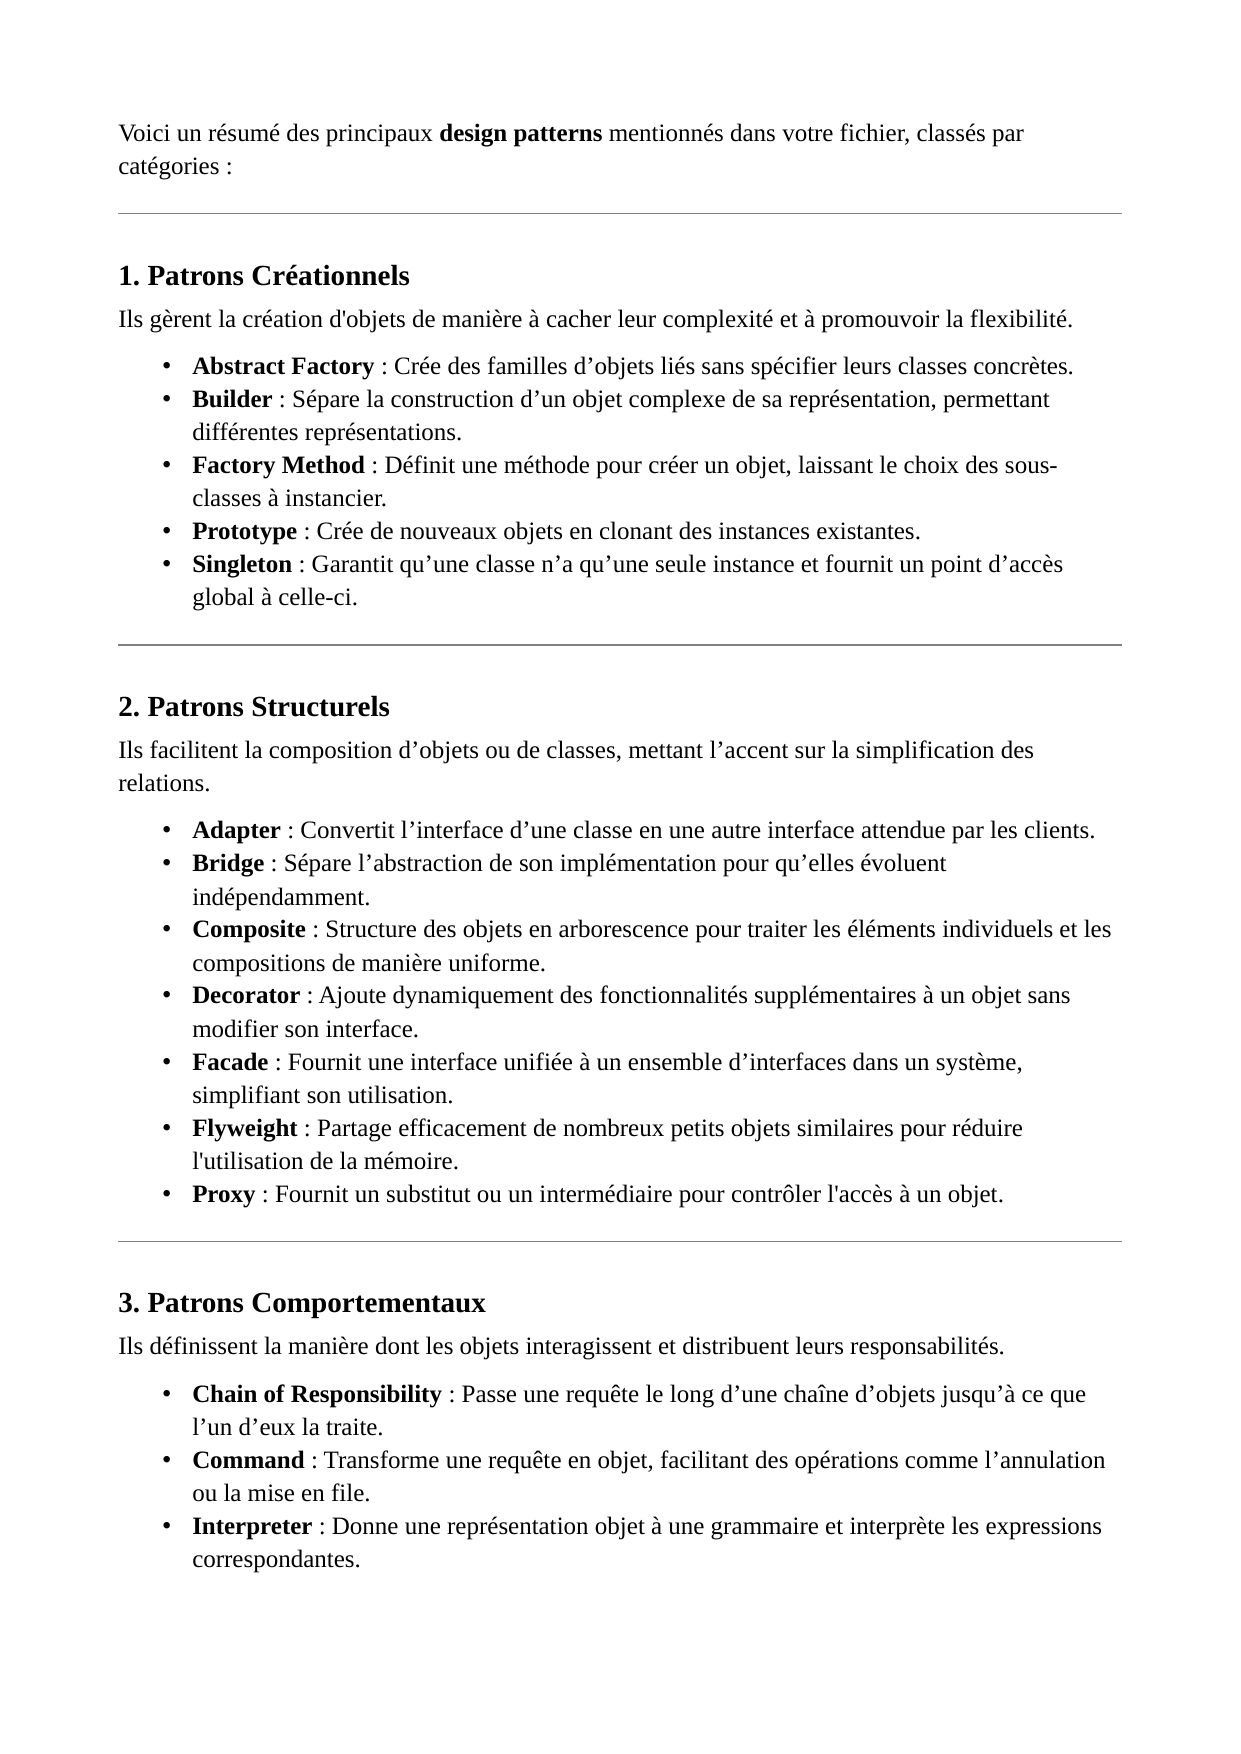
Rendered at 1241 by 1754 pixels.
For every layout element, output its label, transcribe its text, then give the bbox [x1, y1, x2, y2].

list Singleton : Garantit qu’une classe n’a qu’une seule instance et fournit un point d’accès global à celle-ci. [162, 549, 1122, 611]
list Builder : Sépare la construction d’un objet complexe de sa représentation, permettant différentes représentations. [162, 384, 1122, 446]
list Interpreter : Donne une représentation objet à une grammaire et interprète les expressions correspondantes. [162, 1511, 1122, 1573]
text Ils facilitent la composition d’objets ou de classes, mettant l’accent sur la simplification des relations. [118, 735, 1122, 797]
list Command : Transforme une requête en objet, facilitant des opérations comme l’annulation ou la mise en file. [162, 1445, 1122, 1507]
list Factory Method : Définit une méthode pour créer un objet, laissant le choix des sous-classes à instancier. [162, 450, 1122, 512]
text Ils gèrent la création d'objets de manière à cacher leur complexité et à promouvoir la flexibilité. [118, 304, 1122, 332]
list Bridge : Sépare l’abstraction de son implémentation pour qu’elles évoluent indépendamment. [162, 848, 1122, 910]
list Adapter : Convertit l’interface d’une classe en une autre interface attendue par les clients. [162, 816, 1122, 844]
list Prototype : Crée de nouveaux objets en clonant des instances existantes. [162, 516, 1122, 545]
list Abstract Factory : Crée des familles d’objets liés sans spécifier leurs classes concrètes. [162, 351, 1122, 380]
list Chain of Responsibility : Passe une requête le long d’une chaîne d’objets jusqu’à ce que l’un d’eux la traite. [162, 1379, 1122, 1441]
list Proxy : Fournit un substitut ou un intermédiaire pour contrôler l'accès à un objet. [162, 1179, 1122, 1207]
text Voici un résumé des principaux design patterns mentionnés dans votre fichier, classés par catégories : [118, 118, 1122, 180]
subtitle 1. Patrons Créationnels [118, 258, 1122, 291]
list Facade : Fournit une interface unifiée à un ensemble d’interfaces dans un système, simplifiant son utilisation. [162, 1047, 1122, 1108]
list Decorator : Ajoute dynamiquement des fonctionnalités supplémentaires à un objet sans modifier son interface. [162, 981, 1122, 1042]
subtitle 2. Patrons Structurels [118, 689, 1122, 722]
list Flyweight : Partage efficacement de nombreux petits objets similaires pour réduire l'utilisation de la mémoire. [162, 1113, 1122, 1174]
text Ils définissent la manière dont les objets interagissent et distribuent leurs responsabilités. [118, 1331, 1122, 1360]
list Composite : Structure des objets en arborescence pour traiter les éléments individuels et les compositions de manière uniforme. [162, 914, 1122, 976]
subtitle 3. Patrons Comportementaux [118, 1285, 1122, 1319]
